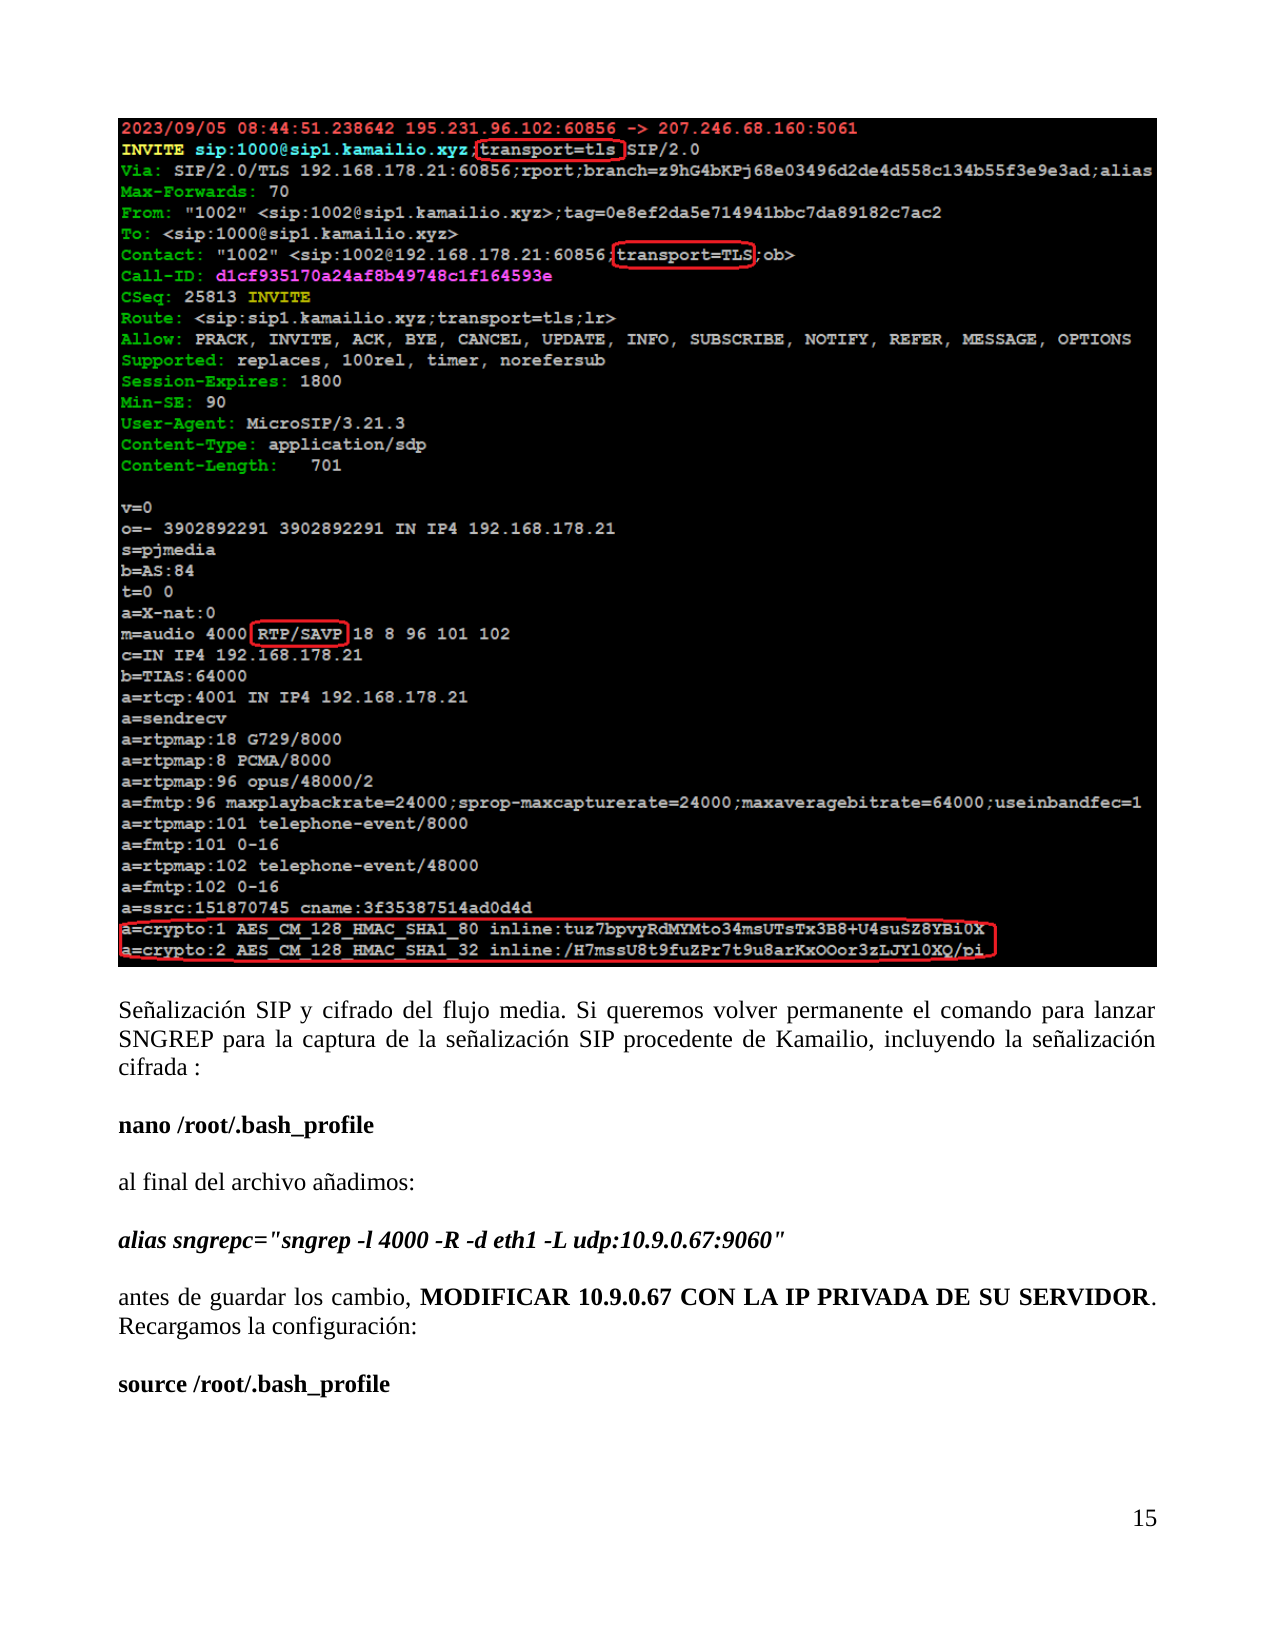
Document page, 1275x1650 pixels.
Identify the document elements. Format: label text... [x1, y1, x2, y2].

text Señalización SIP y cifrado del flujo media. Si queremos volver permanente el comando para lanzar SNGREP para la captura de la señalización SIP procedente de Kamailio, incluyendo la señalización cifrada : [118, 995, 1157, 1081]
text al final del archivo añadimos: [118, 1167, 1157, 1196]
text nano /root/.bash_profile [118, 1110, 1157, 1139]
text antes de guardar los cambio, MODIFICAR 10.9.0.67 CON LA IP PRIVADA DE SU SERVIDOR. Recargamos la configuración: [118, 1282, 1157, 1340]
picture [118, 118, 1157, 967]
text alias sngrepc="sngrep -l 4000 -R -d eth1 -L udp:10.9.0.67:9060" [118, 1225, 1157, 1254]
text source /root/.bash_profile [118, 1369, 1157, 1397]
